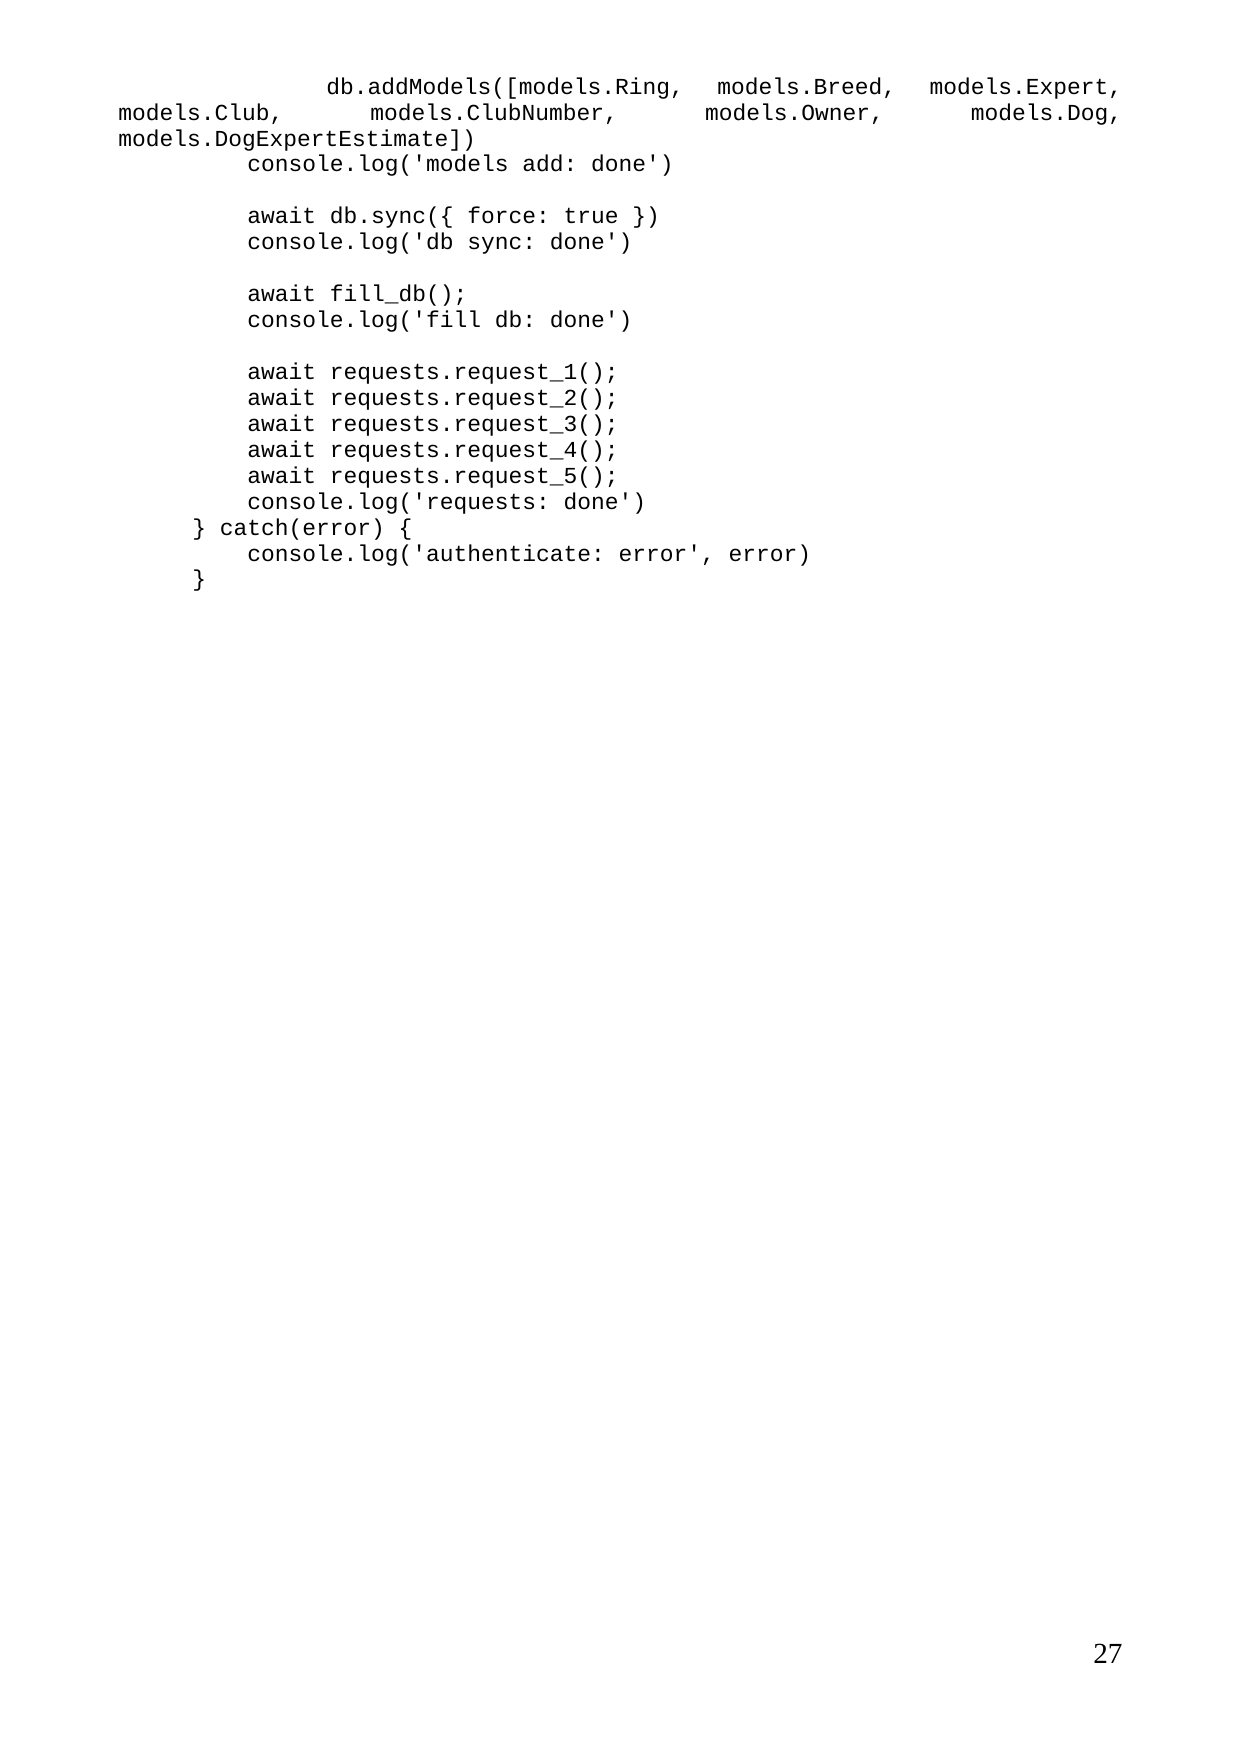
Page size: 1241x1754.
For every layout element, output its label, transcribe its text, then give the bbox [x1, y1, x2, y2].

text } catch(error) { [118, 516, 1122, 542]
text console.log('fill db: done') [118, 308, 1122, 334]
text await requests.request_3(); [118, 412, 1122, 438]
text await fill_db(); [118, 282, 1122, 308]
text console.log('models add: done') [118, 153, 1122, 179]
text await requests.request_2(); [118, 386, 1122, 412]
text console.log('authenticate: error', error) [118, 542, 1122, 568]
text } [118, 568, 1122, 594]
text console.log('requests: done') [118, 490, 1122, 516]
text await requests.request_4(); [118, 438, 1122, 464]
text await db.sync({ force: true }) [118, 205, 1122, 231]
text console.log('db sync: done') [118, 231, 1122, 257]
text await requests.request_5(); [118, 464, 1122, 490]
text await requests.request_1(); [118, 360, 1122, 386]
text db.addModels([models.Ring, models.Breed, models.Expert, models.Club, models.ClubNumber, models.Owner, models.Dog, models.DogExpertEstimate]) [118, 75, 1122, 153]
